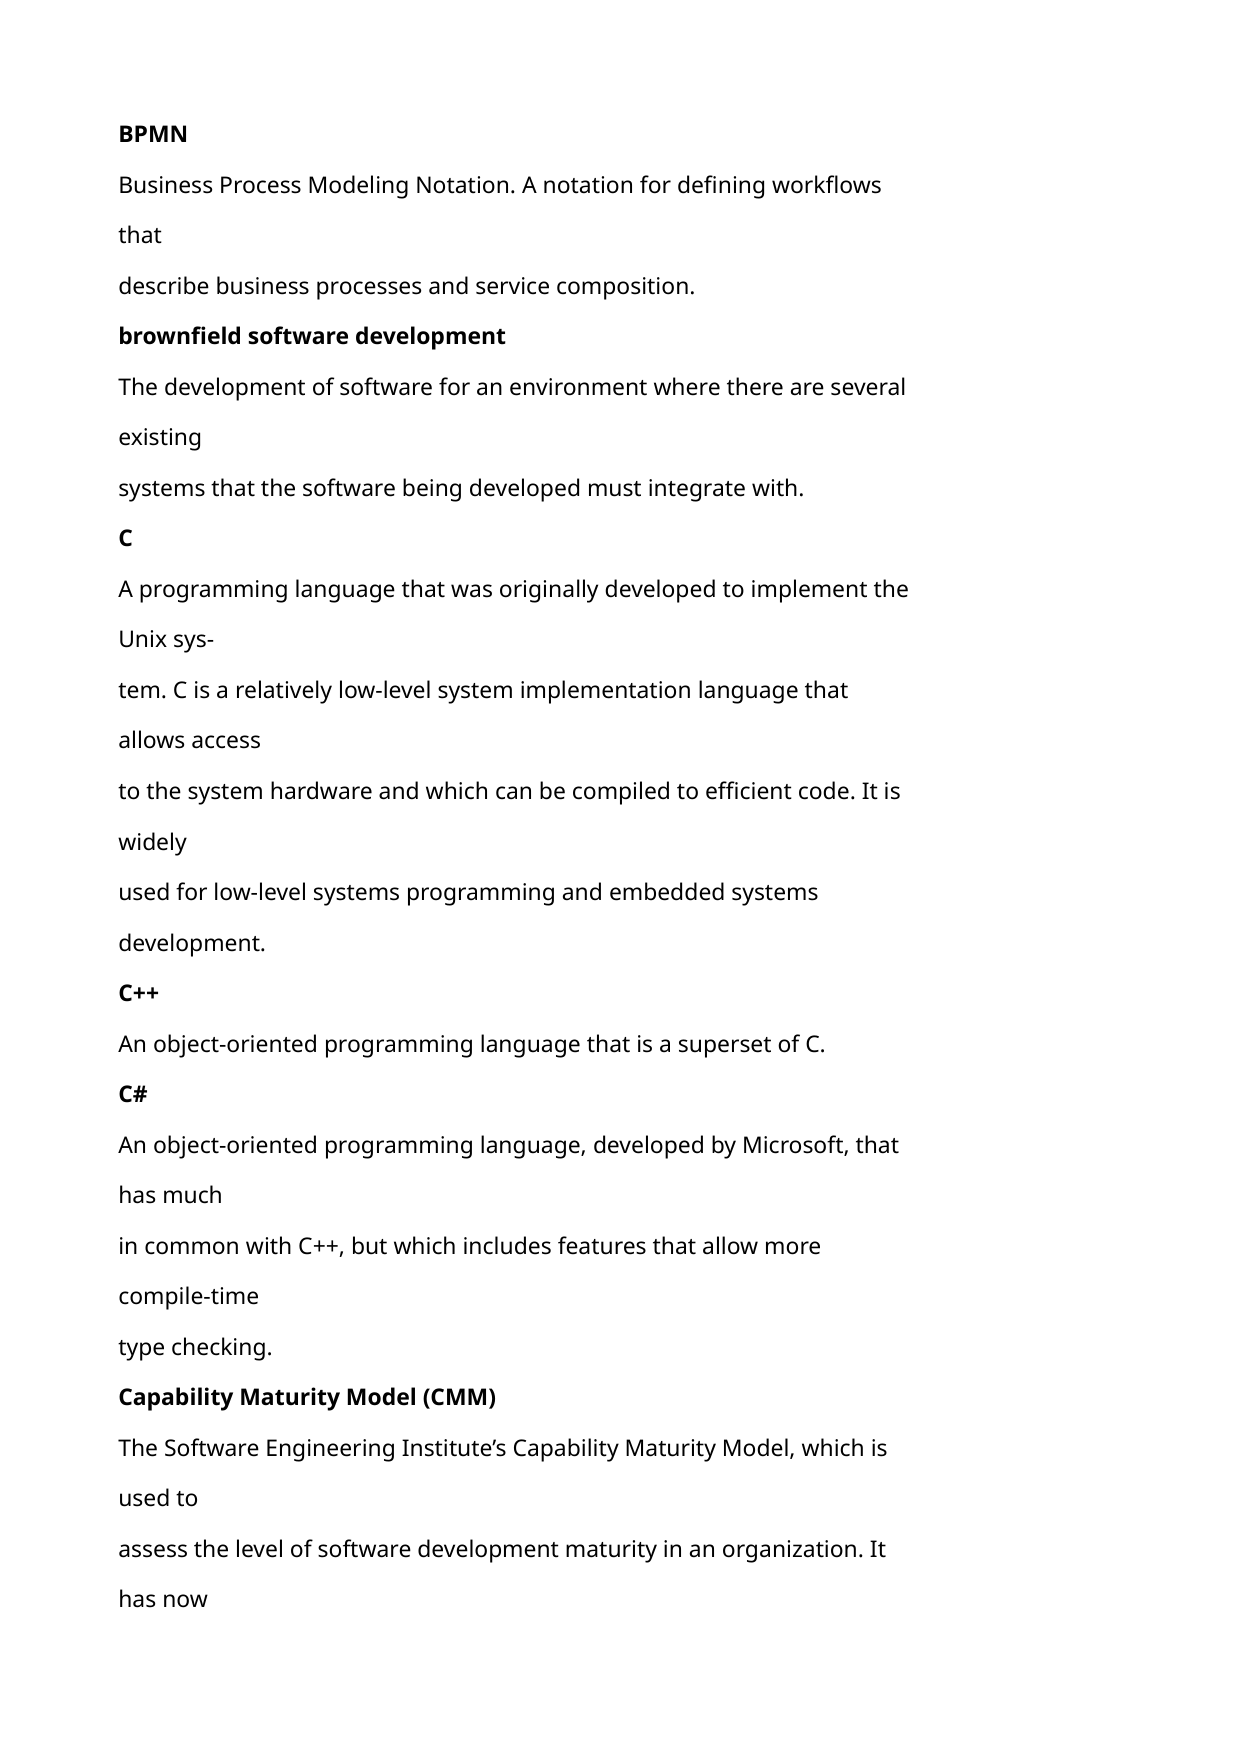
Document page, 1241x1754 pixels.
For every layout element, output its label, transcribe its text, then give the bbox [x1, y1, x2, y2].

text brownfield software development [118, 320, 1122, 351]
text existing [118, 421, 1122, 452]
text to the system hardware and which can be compiled to efficient code. It is [118, 775, 1122, 806]
text type checking. [118, 1331, 1122, 1362]
text used to [118, 1482, 1122, 1513]
text in common with C++, but which includes features that allow more [118, 1229, 1122, 1261]
text An object-oriented programming language, developed by Microsoft, that [118, 1128, 1122, 1160]
text Capability Maturity Model (CMM) [118, 1381, 1122, 1412]
text tem. C is a relatively low-level system implementation language that [118, 674, 1122, 705]
text allows access [118, 724, 1122, 756]
text C# [118, 1078, 1122, 1109]
text A programming language that was originally developed to implement the [118, 573, 1122, 604]
text The Software Engineering Institute’s Capability Maturity Model, which is [118, 1432, 1122, 1463]
text that [118, 219, 1122, 250]
text systems that the software being developed must integrate with. [118, 472, 1122, 503]
text has much [118, 1179, 1122, 1210]
text has now [118, 1583, 1122, 1614]
text BPMN [118, 118, 1122, 149]
text The development of software for an environment where there are several [118, 371, 1122, 402]
text assess the level of software development maturity in an organization. It [118, 1533, 1122, 1564]
text describe business processes and service composition. [118, 270, 1122, 301]
text C++ [118, 977, 1122, 1008]
text An object-oriented programming language that is a superset of C. [118, 1027, 1122, 1059]
text Unix sys- [118, 623, 1122, 654]
text widely [118, 825, 1122, 857]
text C [118, 522, 1122, 553]
text compile-time [118, 1280, 1122, 1311]
text development. [118, 926, 1122, 958]
text Business Process Modeling Notation. A notation for defining workflows [118, 169, 1122, 200]
text used for low-level systems programming and embedded systems [118, 876, 1122, 907]
